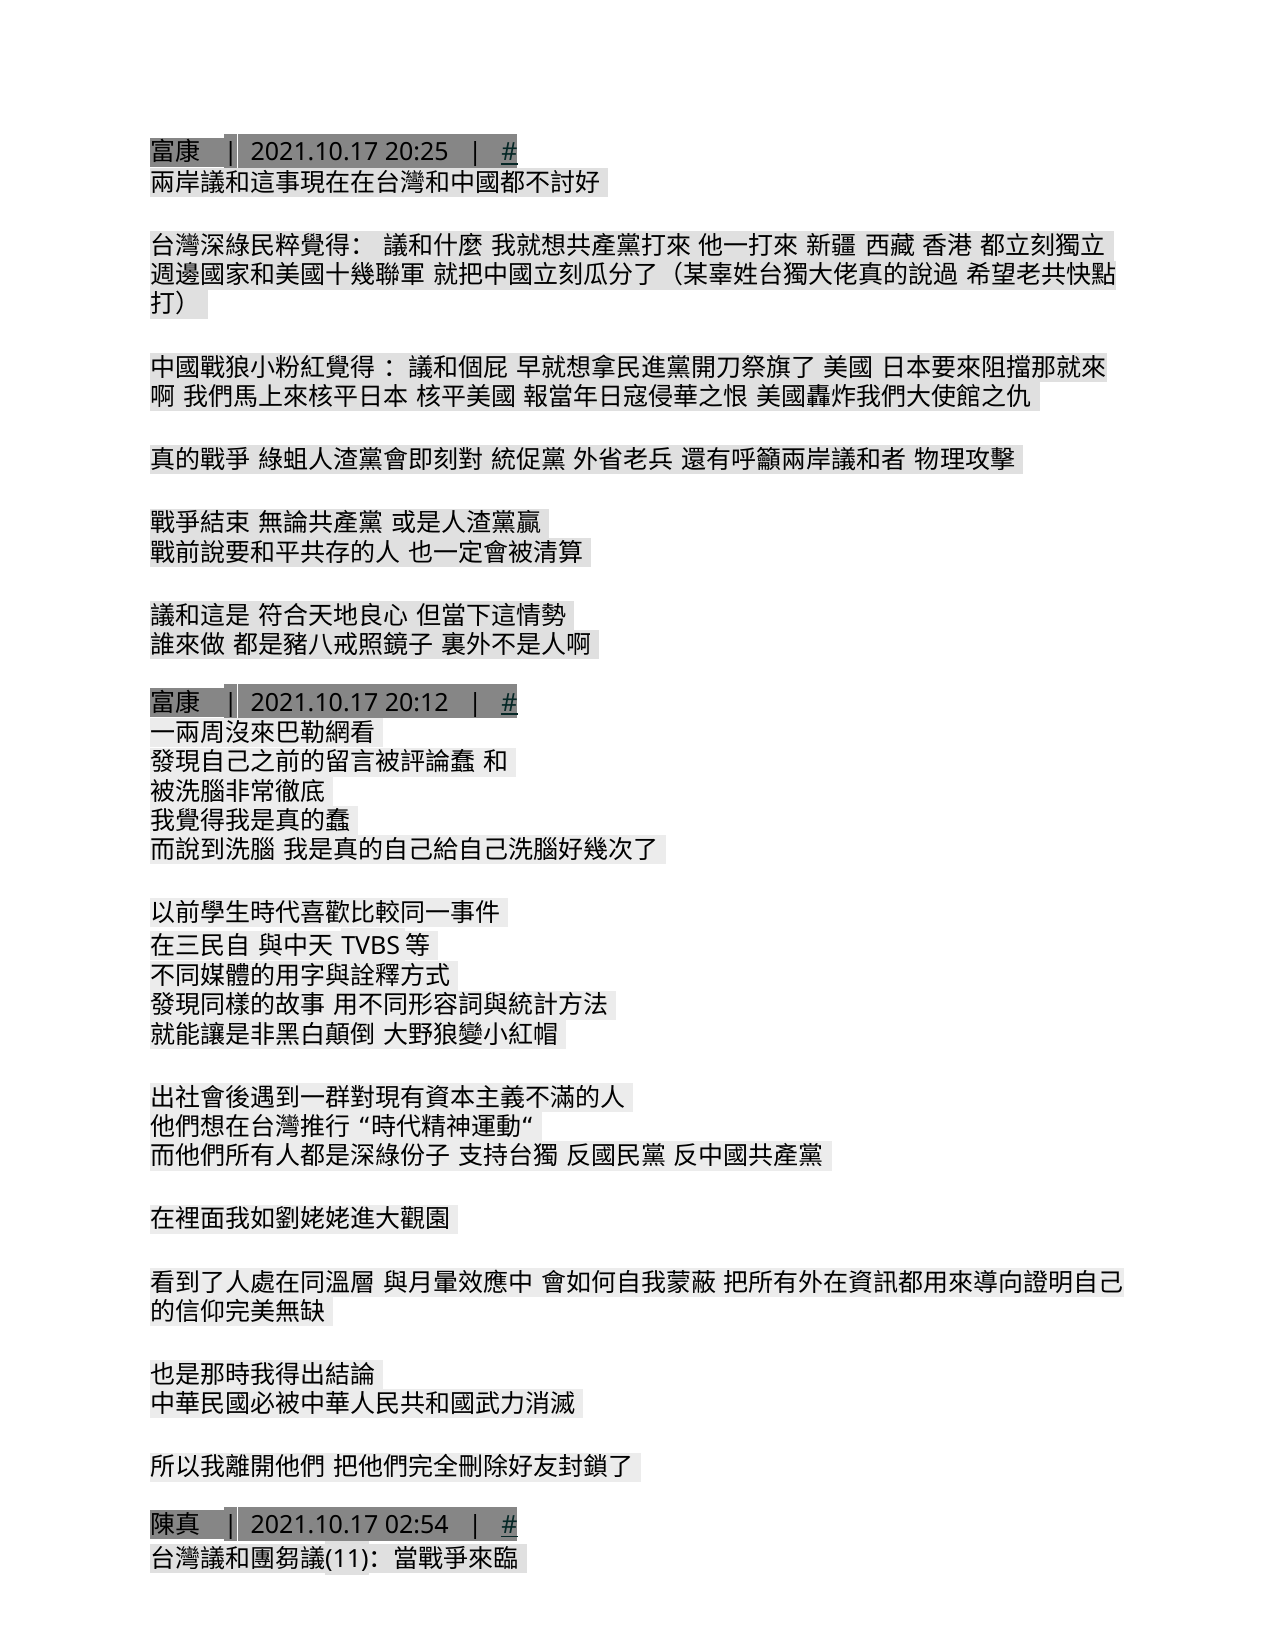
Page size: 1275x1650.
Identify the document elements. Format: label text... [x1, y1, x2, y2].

text 富康 | 2021.10.17 20:25 | # [150, 134, 1125, 168]
text 陳真 | 2021.10.17 02:54 | # [150, 1507, 1125, 1541]
text 兩岸議和這事現在在台灣和中國都不討好 台灣深綠民粹覺得： 議和什麼 我就想共產黨打來 他一打來 新疆 西藏 香港 都立刻獨立 週邊國家和美國十幾聯軍 就把中國立刻瓜分了（某辜姓台獨大佬真的說過 希望老共快點打） 中國戰狼小粉紅覺得 ：議和個屁 早就想拿民進黨開刀祭旗了 美國 日本要來阻擋那就來啊 我們馬上來核平日本 核平美國 報當年日寇侵華之恨 美國轟炸我們大使館之仇 真的戰爭 綠蛆人渣黨會即刻對 統促黨 外省老兵 還有呼籲兩岸議和者 物理攻擊 戰爭結束 無論共產黨 或是人渣黨贏 戰前說要和平共存的人 也一定會被清算 議和這是 符合天地良心 但當下這情勢 誰來做 都是豬八戒照鏡子 裏外不是人啊 [150, 168, 1125, 659]
text 富康 | 2021.10.17 20:12 | # [150, 684, 1125, 718]
text 台灣議和團芻議(11)：當戰爭來臨 陳真 2021. 10. 17. 台灣議和團的想法在我心中蘊釀多年，因為我不知道該怎麼做，因此一直沒有講出來。現在之所以提出，並不是因為我已經知道該怎麼做，而是因為危機已迫在眉睫，我們已無多少時間。 Daniel Dumbrill 說，我們事實上正處於麥卡錫2.0 之中。但我的想法卻不僅如此。麥卡錫主義是一種反共意識形態的獵巫浪潮，但我們目前所面對的卻不僅僅是針對某種意識形態，而是一個族群針對另一個族群，發動全面戰爭。 主觀上，我並不想把問題歸結到族群因素上，但客觀事實卻是如此；遭到西方鎖定與攻擊的，並非某種制度，而是華人。簡單說，這是以美國為首的西方國家(特別是盎格魯撒克遜民族為主的五眼聯盟)及其東方的走狗盟友們例如印度和日本，所發起的一場反華戰爭，而台灣恰恰是這場如火如荼進行中之世紀風暴的核心戰場之一。 可悲的是，出於兩岸同文同種，在祖國崛起過程中，原本是全世界佔有最大優勢與最佳發展機遇的台灣，卻反而被美國打造成反華急先鋒。而且，無數的證據一再表明，台灣做為美國殖民地，在這場世紀戰爭中的真實用途，就是充當一顆狗肉炸彈，藉以最大化兩岸的軍事傷亡，藉以拖垮大陸的崛起與中華民族的復興。 我們絕大多數人都是無權、無錢亦無勢的一般人，手上沒有槍炮，沒有麥克風，難道就這樣坐以待斃，任由漢奸歹徒與敵人胡作非為，進而兩岸自我毀滅？難道我們不是應該做些什麼，以減少悲劇與痛苦？敵人處心積慮製造兩岸最大傷亡，難道我們就這樣任其擺佈、自相殘殺？ 如果有一天，兩岸真的爆發戰爭，我們一般人除了趕緊躲好、除了救助傷者之外，該怎麼做？我想，我們應該儘早形成一種共識，那就是絕不擴大衝突，要求政治和談。 至於軍人，保護台灣最好的方式就是陣前抗命，要求停火，而不是傻傻地被漢奸與敵人所驅使去攻擊大陸本土。為人父母者，應該教導你很可能會被送上戰場的孩子認清敵我，絕不要被敵人所利用；對岸是我們的同胞骨肉，而美國及其走狗才是企圖陷我們於地獄的敵人。 這跟台灣人一般的認知完全相反。台灣人長年以來被媒體與漢奸教育所教導，大陸是魔鬼，台灣就算戰死到最後一兵一卒，也要儘可能傷害大陸，以維護什麼碗糕民主自由。敵人與漢奸每天洗腦台灣人，必須搞什麼全民國防，必須發動城市巷戰與游擊戰，必須摧毀大陸人口稠密城市或重要民生設施，以期製造對岸最大人命傷亡。 各位為人父母者，或是年輕一代，希望你不要真的蠢到這種地步，不要替無惡不作的美國人賣命，不要替無所不貪的藍綠人渣政客為惡；你應該認清，和平解放台灣，兩岸復合，才是台灣長治久安富裕繁榮的惟一道路。 我相信范光棣老師說的，"中美鬥爭，中國贏定了！" 我的個人觀察也是如此，美國不可能光是毀滅中國而能夠不毀滅自己或毀滅世界。問題是，我希望台灣人在這場文明變局之中，能夠少受一點根本不必要的痛苦，勿做親痛仇快自我毀滅之事。 [150, 1541, 1125, 1575]
text 一兩周沒來巴勒網看 發現自己之前的留言被評論蠢 和 被洗腦非常徹底 我覺得我是真的蠢 而說到洗腦 我是真的自己給自己洗腦好幾次了 以前學生時代喜歡比較同一事件 在三民自 與中天 TVBS等 不同媒體的用字與詮釋方式 發現同樣的故事 用不同形容詞與統計方法 就能讓是非黑白顛倒 大野狼變小紅帽 出社會後遇到一群對現有資本主義不滿的人 他們想在台灣推行 “時代精神運動“ 而他們所有人都是深綠份子 支持台獨 反國民黨 反中國共產黨 在裡面我如劉姥姥進大觀園 看到了人處在同溫層 與月暈效應中 會如何自我蒙蔽 把所有外在資訊都用來導向證明自己的信仰完美無缺 也是那時我得出結論 中華民國必被中華人民共和國武力消滅 所以我離開他們 把他們完全刪除好友封鎖了 [150, 718, 1125, 1482]
